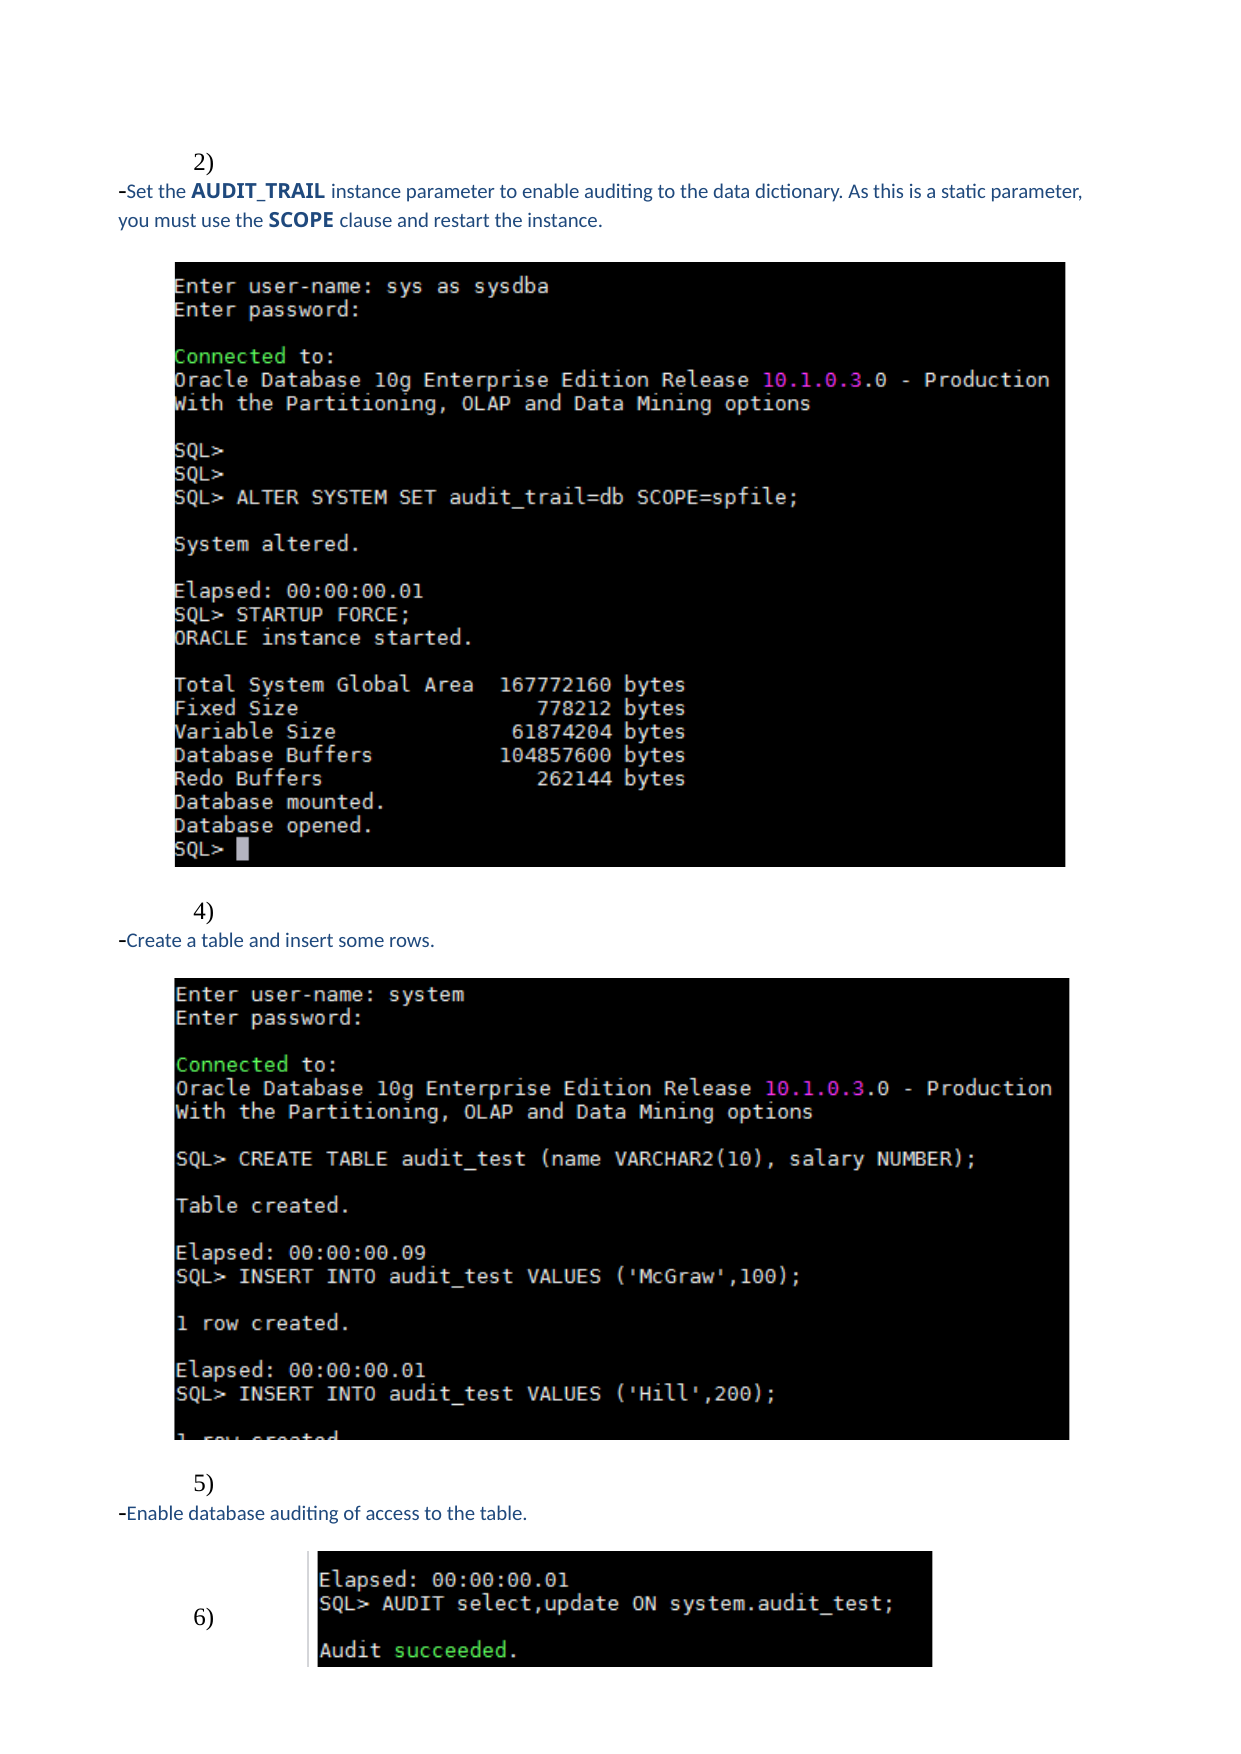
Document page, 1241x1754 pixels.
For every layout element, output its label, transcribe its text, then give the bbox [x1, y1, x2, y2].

picture [307, 1551, 933, 1667]
text 2) [118, 147, 1122, 176]
text you must use the SCOPE clause and restart the instance. [118, 205, 1122, 233]
text 5) [118, 1468, 1122, 1497]
text [933, 1602, 1122, 1631]
picture [170, 978, 1070, 1440]
text 6) [118, 1602, 307, 1631]
text 4) [118, 896, 1122, 924]
text -Set the AUDIT_TRAIL instance parameter to enable auditing to the data dictionary. As this is a static parameter, [118, 176, 1122, 205]
text -Create a table and insert some rows. [118, 924, 1122, 953]
text -Enable database auditing of access to the table. [118, 1497, 1122, 1526]
picture [174, 262, 1066, 867]
